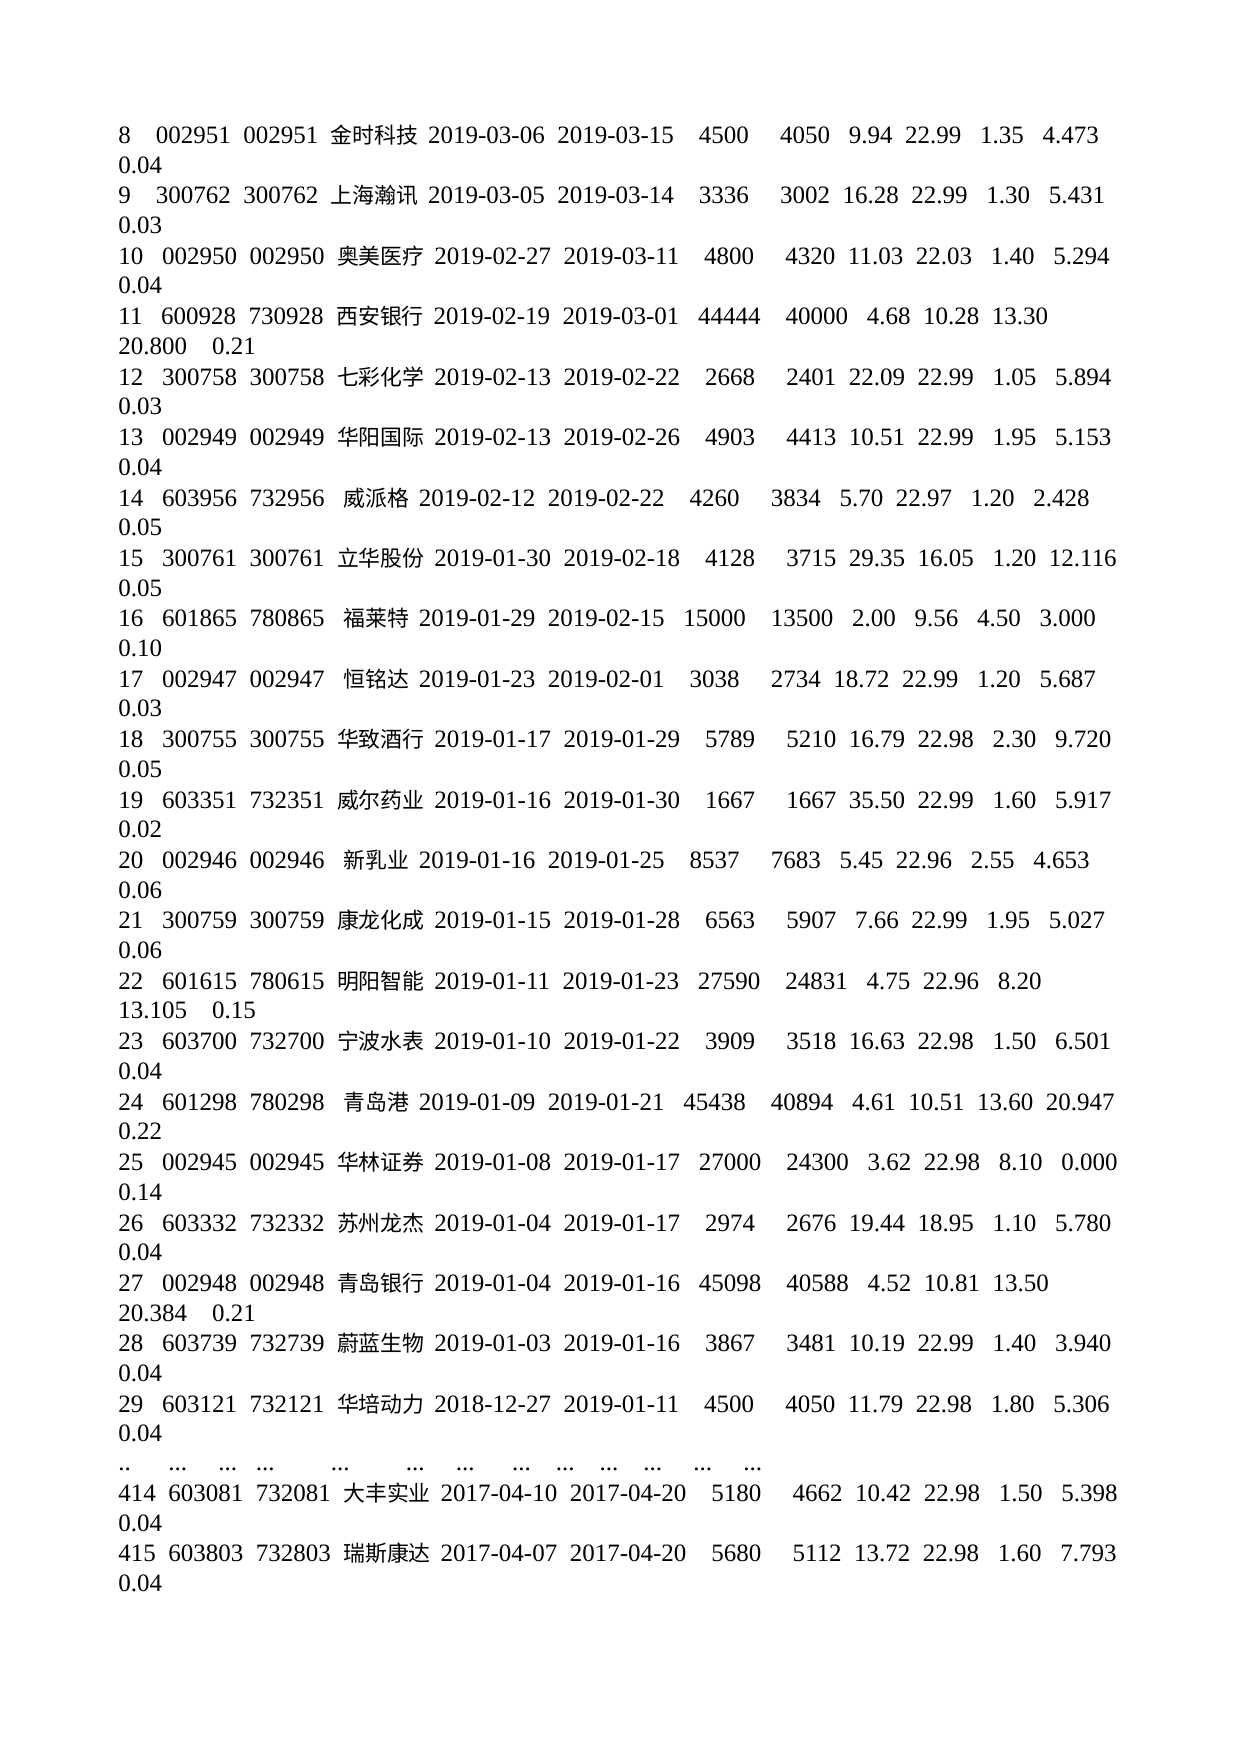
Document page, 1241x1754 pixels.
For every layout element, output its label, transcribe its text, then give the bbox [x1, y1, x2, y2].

text 8 002951 002951 金时科技 2019-03-06 2019-03-15 4500 4050 9.94 22.99 1.35 4.473 0.04 [118, 118, 1122, 178]
text 15 300761 300761 立华股份 2019-01-30 2019-02-18 4128 3715 29.35 16.05 1.20 12.116 0.05 [118, 541, 1122, 601]
text 29 603121 732121 华培动力 2018-12-27 2019-01-11 4500 4050 11.79 22.98 1.80 5.306 0.04 [118, 1387, 1122, 1447]
text 17 002947 002947 恒铭达 2019-01-23 2019-02-01 3038 2734 18.72 22.99 1.20 5.687 0.03 [118, 662, 1122, 722]
text 27 002948 002948 青岛银行 2019-01-04 2019-01-16 45098 40588 4.52 10.81 13.50 20.384 0.21 [118, 1266, 1122, 1326]
text 26 603332 732332 苏州龙杰 2019-01-04 2019-01-17 2974 2676 19.44 18.95 1.10 5.780 0.04 [118, 1206, 1122, 1266]
text 21 300759 300759 康龙化成 2019-01-15 2019-01-28 6563 5907 7.66 22.99 1.95 5.027 0.06 [118, 903, 1122, 964]
text 13 002949 002949 华阳国际 2019-02-13 2019-02-26 4903 4413 10.51 22.99 1.95 5.153 0.04 [118, 420, 1122, 481]
text 18 300755 300755 华致酒行 2019-01-17 2019-01-29 5789 5210 16.79 22.98 2.30 9.720 0.05 [118, 722, 1122, 783]
text 24 601298 780298 青岛港 2019-01-09 2019-01-21 45438 40894 4.61 10.51 13.60 20.947 0.22 [118, 1085, 1122, 1145]
text 414 603081 732081 大丰实业 2017-04-10 2017-04-20 5180 4662 10.42 22.98 1.50 5.398 0.04 [118, 1476, 1122, 1536]
text 20 002946 002946 新乳业 2019-01-16 2019-01-25 8537 7683 5.45 22.96 2.55 4.653 0.06 [118, 843, 1122, 903]
text 14 603956 732956 威派格 2019-02-12 2019-02-22 4260 3834 5.70 22.97 1.20 2.428 0.05 [118, 481, 1122, 541]
text 415 603803 732803 瑞斯康达 2017-04-07 2017-04-20 5680 5112 13.72 22.98 1.60 7.793 0.04 [118, 1536, 1122, 1597]
text 22 601615 780615 明阳智能 2019-01-11 2019-01-23 27590 24831 4.75 22.96 8.20 13.105 0.15 [118, 964, 1122, 1024]
text 25 002945 002945 华林证券 2019-01-08 2019-01-17 27000 24300 3.62 22.98 8.10 0.000 0.14 [118, 1145, 1122, 1206]
text 28 603739 732739 蔚蓝生物 2019-01-03 2019-01-16 3867 3481 10.19 22.99 1.40 3.940 0.04 [118, 1326, 1122, 1387]
text 19 603351 732351 威尔药业 2019-01-16 2019-01-30 1667 1667 35.50 22.99 1.60 5.917 0.02 [118, 783, 1122, 843]
text 23 603700 732700 宁波水表 2019-01-10 2019-01-22 3909 3518 16.63 22.98 1.50 6.501 0.04 [118, 1024, 1122, 1085]
text 16 601865 780865 福莱特 2019-01-29 2019-02-15 15000 13500 2.00 9.56 4.50 3.000 0.10 [118, 601, 1122, 662]
text .. ... ... ... ... ... ... ... ... ... ... ... ... [118, 1447, 1122, 1476]
text 12 300758 300758 七彩化学 2019-02-13 2019-02-22 2668 2401 22.09 22.99 1.05 5.894 0.03 [118, 360, 1122, 420]
text 10 002950 002950 奥美医疗 2019-02-27 2019-03-11 4800 4320 11.03 22.03 1.40 5.294 0.04 [118, 239, 1122, 299]
text 11 600928 730928 西安银行 2019-02-19 2019-03-01 44444 40000 4.68 10.28 13.30 20.800 0.21 [118, 299, 1122, 360]
text 9 300762 300762 上海瀚讯 2019-03-05 2019-03-14 3336 3002 16.28 22.99 1.30 5.431 0.03 [118, 178, 1122, 239]
